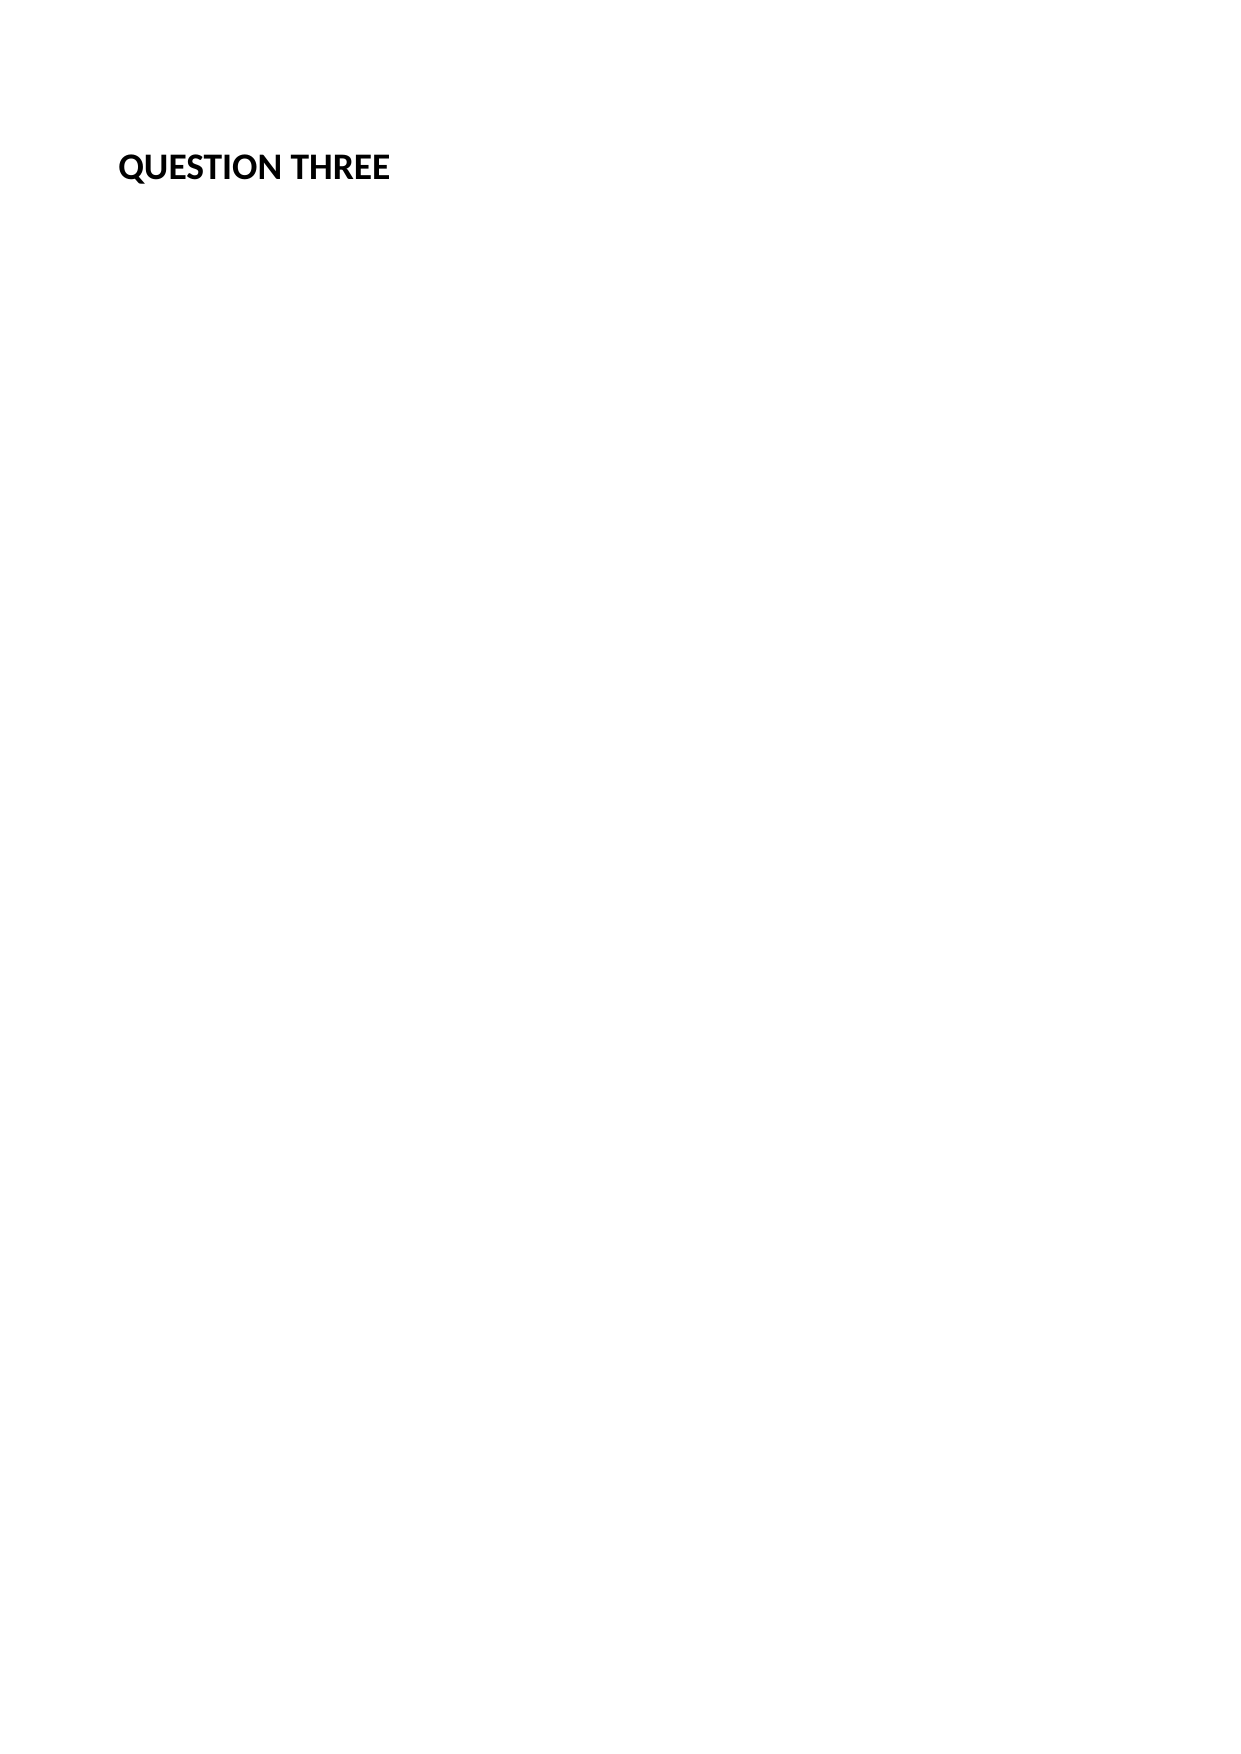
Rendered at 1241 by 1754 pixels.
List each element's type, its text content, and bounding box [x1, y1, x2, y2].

subtitle QUESTION THREE [118, 143, 1122, 189]
